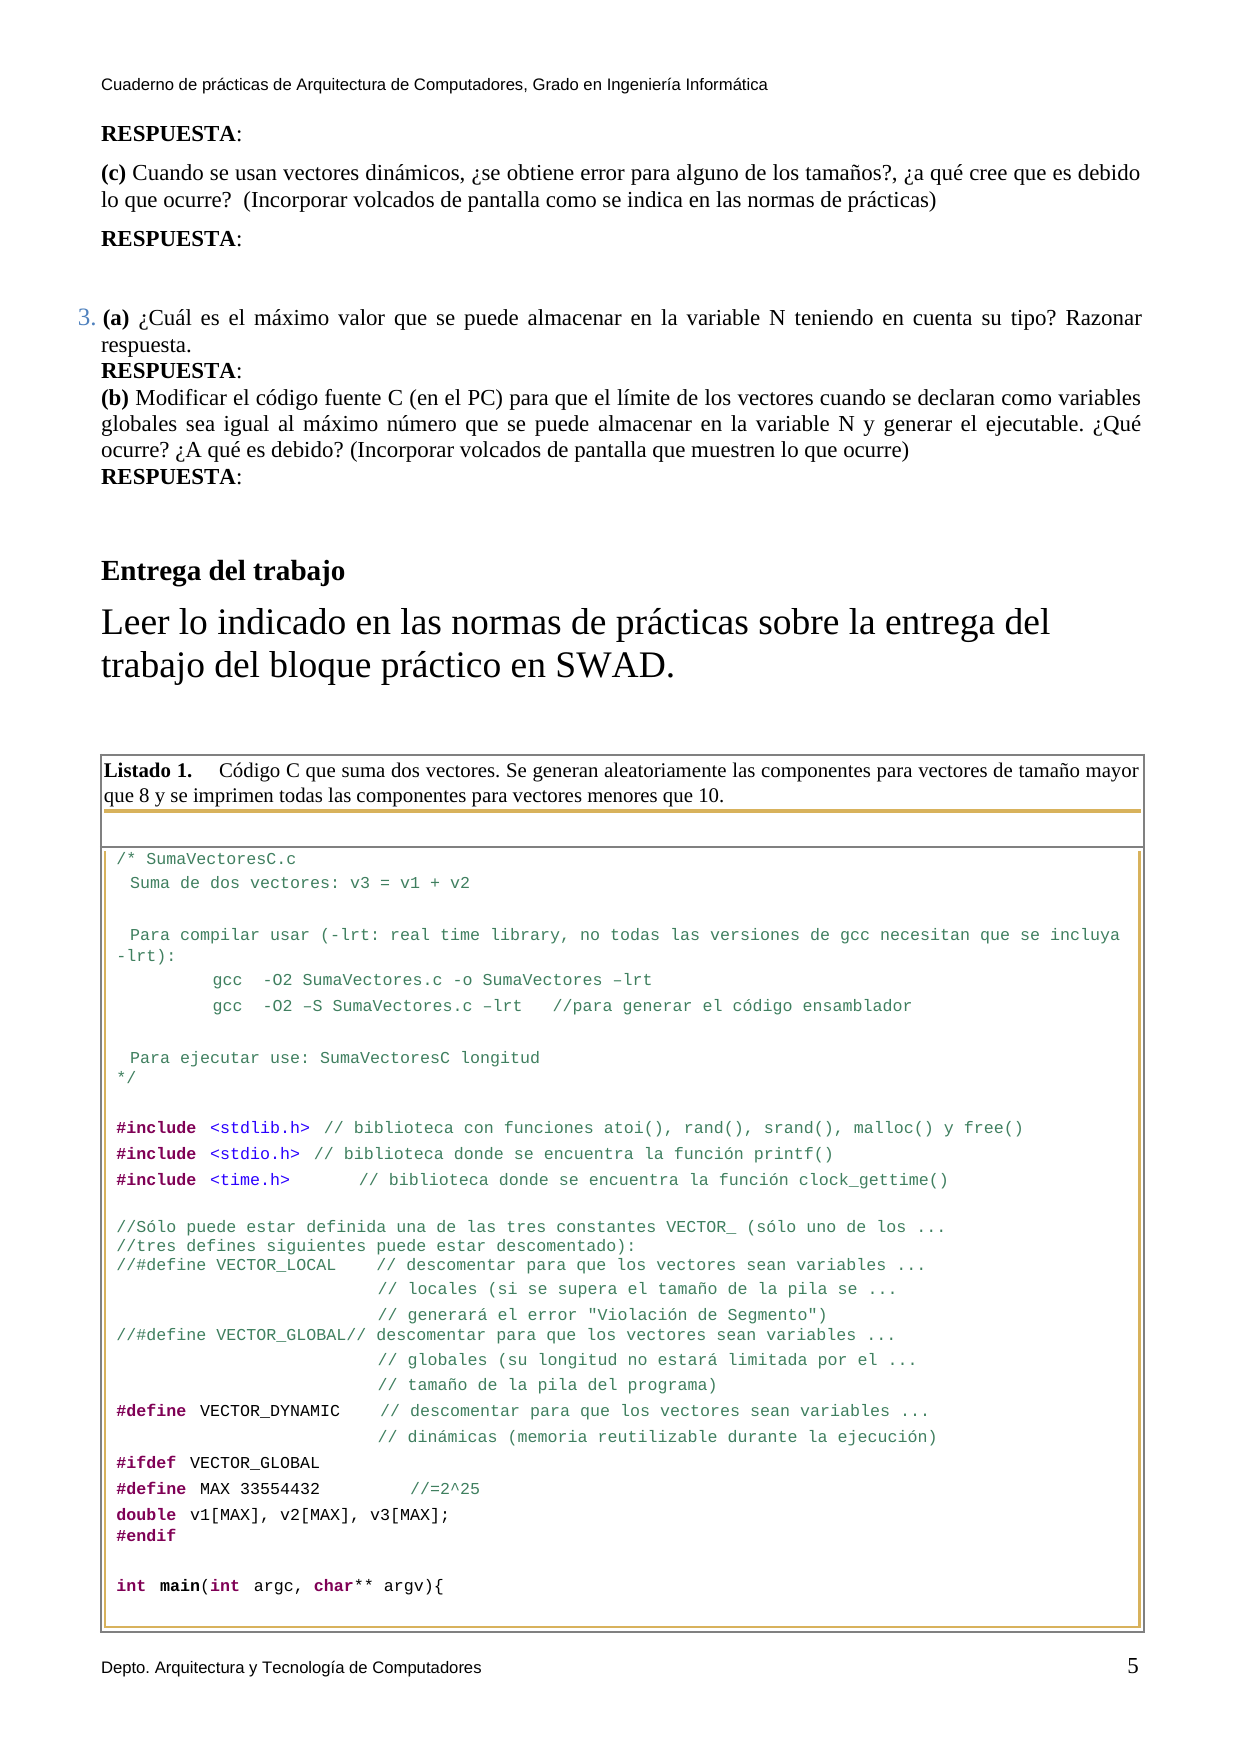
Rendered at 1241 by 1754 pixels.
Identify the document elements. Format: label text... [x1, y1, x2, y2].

list RESPUESTA: [101, 121, 1143, 147]
table_cell /* SumaVectoresC.c Suma de dos vectores: v3 = v1 + v2 Para compilar usar (-lrt: real time library, no todas las versiones de gcc necesitan que se incluya -lrt): gcc -O2 SumaVectores.c -o SumaVectores –lrt gcc -O2 –S SumaVectores.c –lrt //para generar el código ensamblador Para ejecutar use: SumaVectoresC longitud */ #include <stdlib.h> // biblioteca con funciones atoi(), rand(), srand(), malloc() y free() #include <stdio.h> // biblioteca donde se encuentra la función printf() #include <time.h> // biblioteca donde se encuentra la función clock_gettime() //Sólo puede estar definida una de las tres constantes VECTOR_ (sólo uno de los ... //tres defines siguientes puede estar descomentado): //#define VECTOR_LOCAL // descomentar para que los vectores sean variables ... // locales (si se supera el tamaño de la pila se ... // generará el error "Violación de Segmento") //#define VECTOR_GLOBAL// descomentar para que los vectores sean variables ... // globales (su longitud no estará limitada por el ... // tamaño de la pila del programa) #define VECTOR_DYNAMIC // descomentar para que los vectores sean variables ... // dinámicas (memoria reutilizable durante la ejecución) #ifdef VECTOR_GLOBAL #define MAX 33554432 //=2^25 double v1[MAX], v2[MAX], v3[MAX]; #endif int main(int argc, char** argv){ [102, 848, 1143, 1631]
list (a) ¿Cuál es el máximo valor que se puede almacenar en la variable N teniendo en cuenta su tipo? Razonar respuesta. [71, 302, 1143, 357]
list (c) Cuando se usan vectores dinámicos, ¿se obtiene error para alguno de los tamaños?, ¿a qué cree que es debido lo que ocurre? (Incorporar volcados de pantalla como se indica en las normas de prácticas) [101, 159, 1143, 212]
subtitle Entrega del trabajo [101, 553, 1143, 587]
text RESPUESTA: [101, 357, 1143, 384]
list RESPUESTA: [101, 224, 1143, 251]
table_header Listado 1. Código C que suma dos vectores. Se generan aleatoriamente las componentes para vectores de tamaño mayor que 8 y se imprimen todas las componentes para vectores menores que 10. [102, 756, 1143, 846]
text (b) Modificar el código fuente C (en el PC) para que el límite de los vectores cuando se declaran como variables globales sea igual al máximo número que se puede almacenar en la variable N y generar el ejecutable. ¿Qué ocurre? ¿A qué es debido? (Incorporar volcados de pantalla que muestren lo que ocurre) [101, 384, 1143, 463]
text Leer lo indicado en las normas de prácticas sobre la entrega del trabajo del bloque práctico en SWAD. [101, 599, 1143, 685]
text RESPUESTA: [101, 463, 1143, 489]
